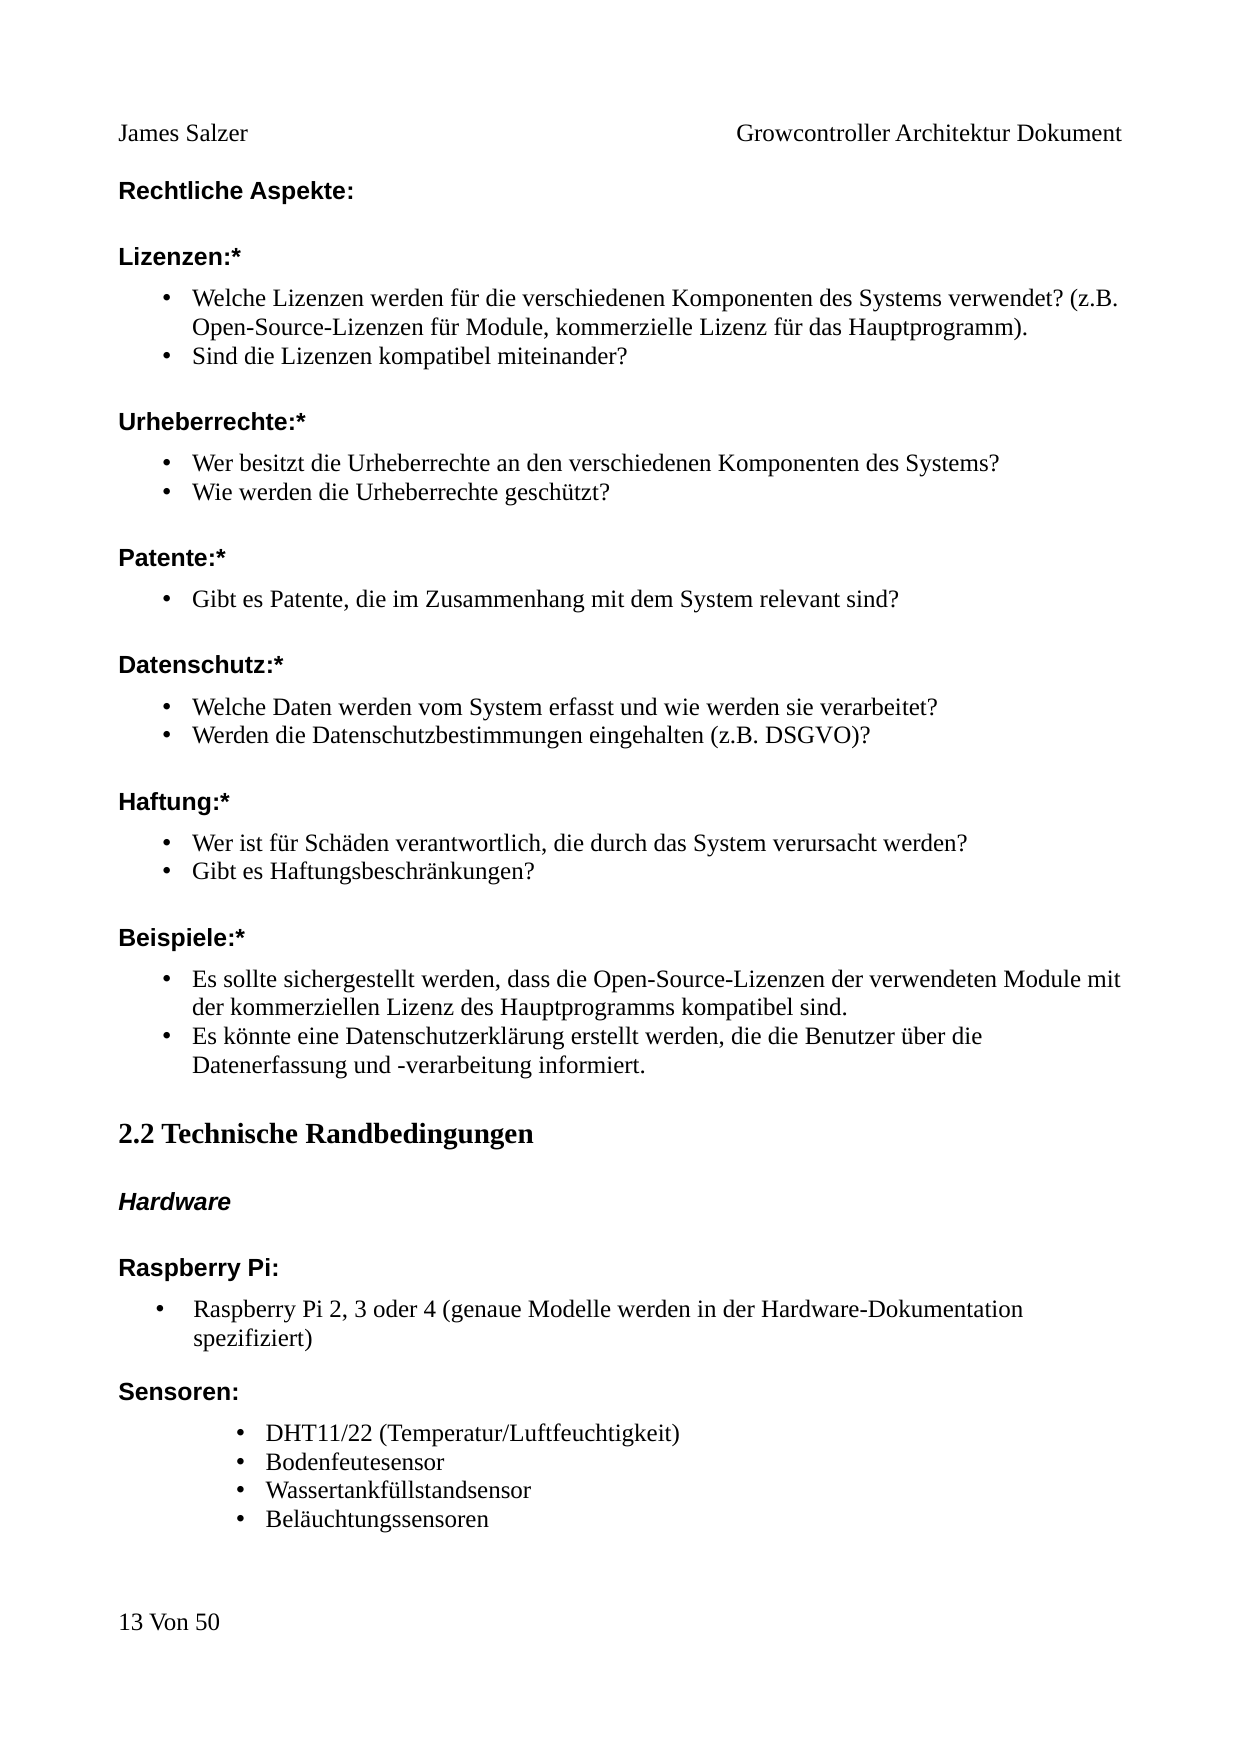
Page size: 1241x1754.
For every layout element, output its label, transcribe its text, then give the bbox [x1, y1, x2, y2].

list Gibt es Patente, die im Zusammenhang mit dem System relevant sind? [162, 584, 1122, 613]
list Raspberry Pi 2, 3 oder 4 (genaue Modelle werden in der Hardware-Dokumentation spezifiziert) [156, 1294, 1122, 1352]
subtitle Datenschutz:* [118, 651, 1122, 679]
subtitle Raspberry Pi: [118, 1253, 1122, 1282]
list Es könnte eine Datenschutzerklärung erstellt werden, die die Benutzer über die Datenerfassung und -verarbeitung informiert. [162, 1021, 1122, 1079]
subtitle Sensoren: [118, 1377, 1122, 1405]
list Wassertankfüllstandsensor [236, 1475, 1122, 1504]
list Welche Lizenzen werden für die verschiedenen Komponenten des Systems verwendet? (z.B. Open-Source-Lizenzen für Module, kommerzielle Lizenz für das Hauptprogramm). [162, 283, 1122, 341]
subtitle Beispiele:* [118, 923, 1122, 951]
list Wer ist für Schäden verantwortlich, die durch das System verursacht werden? [162, 828, 1122, 856]
list Beläuchtungssensoren [236, 1504, 1122, 1533]
list DHT11/22 (Temperatur/Luftfeuchtigkeit) [236, 1418, 1122, 1447]
subtitle Haftung:* [118, 787, 1122, 815]
list Bodenfeutesensor [236, 1447, 1122, 1475]
list Welche Daten werden vom System erfasst und wie werden sie verarbeitet? [162, 692, 1122, 720]
list Gibt es Haftungsbeschränkungen? [162, 856, 1122, 885]
subtitle Patente:* [118, 543, 1122, 572]
subtitle Lizenzen:* [118, 242, 1122, 271]
subtitle Urheberrechte:* [118, 407, 1122, 436]
subtitle Hardware [118, 1187, 1122, 1216]
subtitle 2.2 Technische Randbedingungen [118, 1116, 1122, 1150]
list Wie werden die Urheberrechte geschützt? [162, 477, 1122, 506]
subtitle Rechtliche Aspekte: [118, 176, 1122, 205]
list Wer besitzt die Urheberrechte an den verschiedenen Komponenten des Systems? [162, 448, 1122, 477]
list Es sollte sichergestellt werden, dass die Open-Source-Lizenzen der verwendeten Module mit der kommerziellen Lizenz des Hauptprogramms kompatibel sind. [162, 964, 1122, 1021]
list Werden die Datenschutzbestimmungen eingehalten (z.B. DSGVO)? [162, 720, 1122, 749]
list Sind die Lizenzen kompatibel miteinander? [162, 341, 1122, 370]
